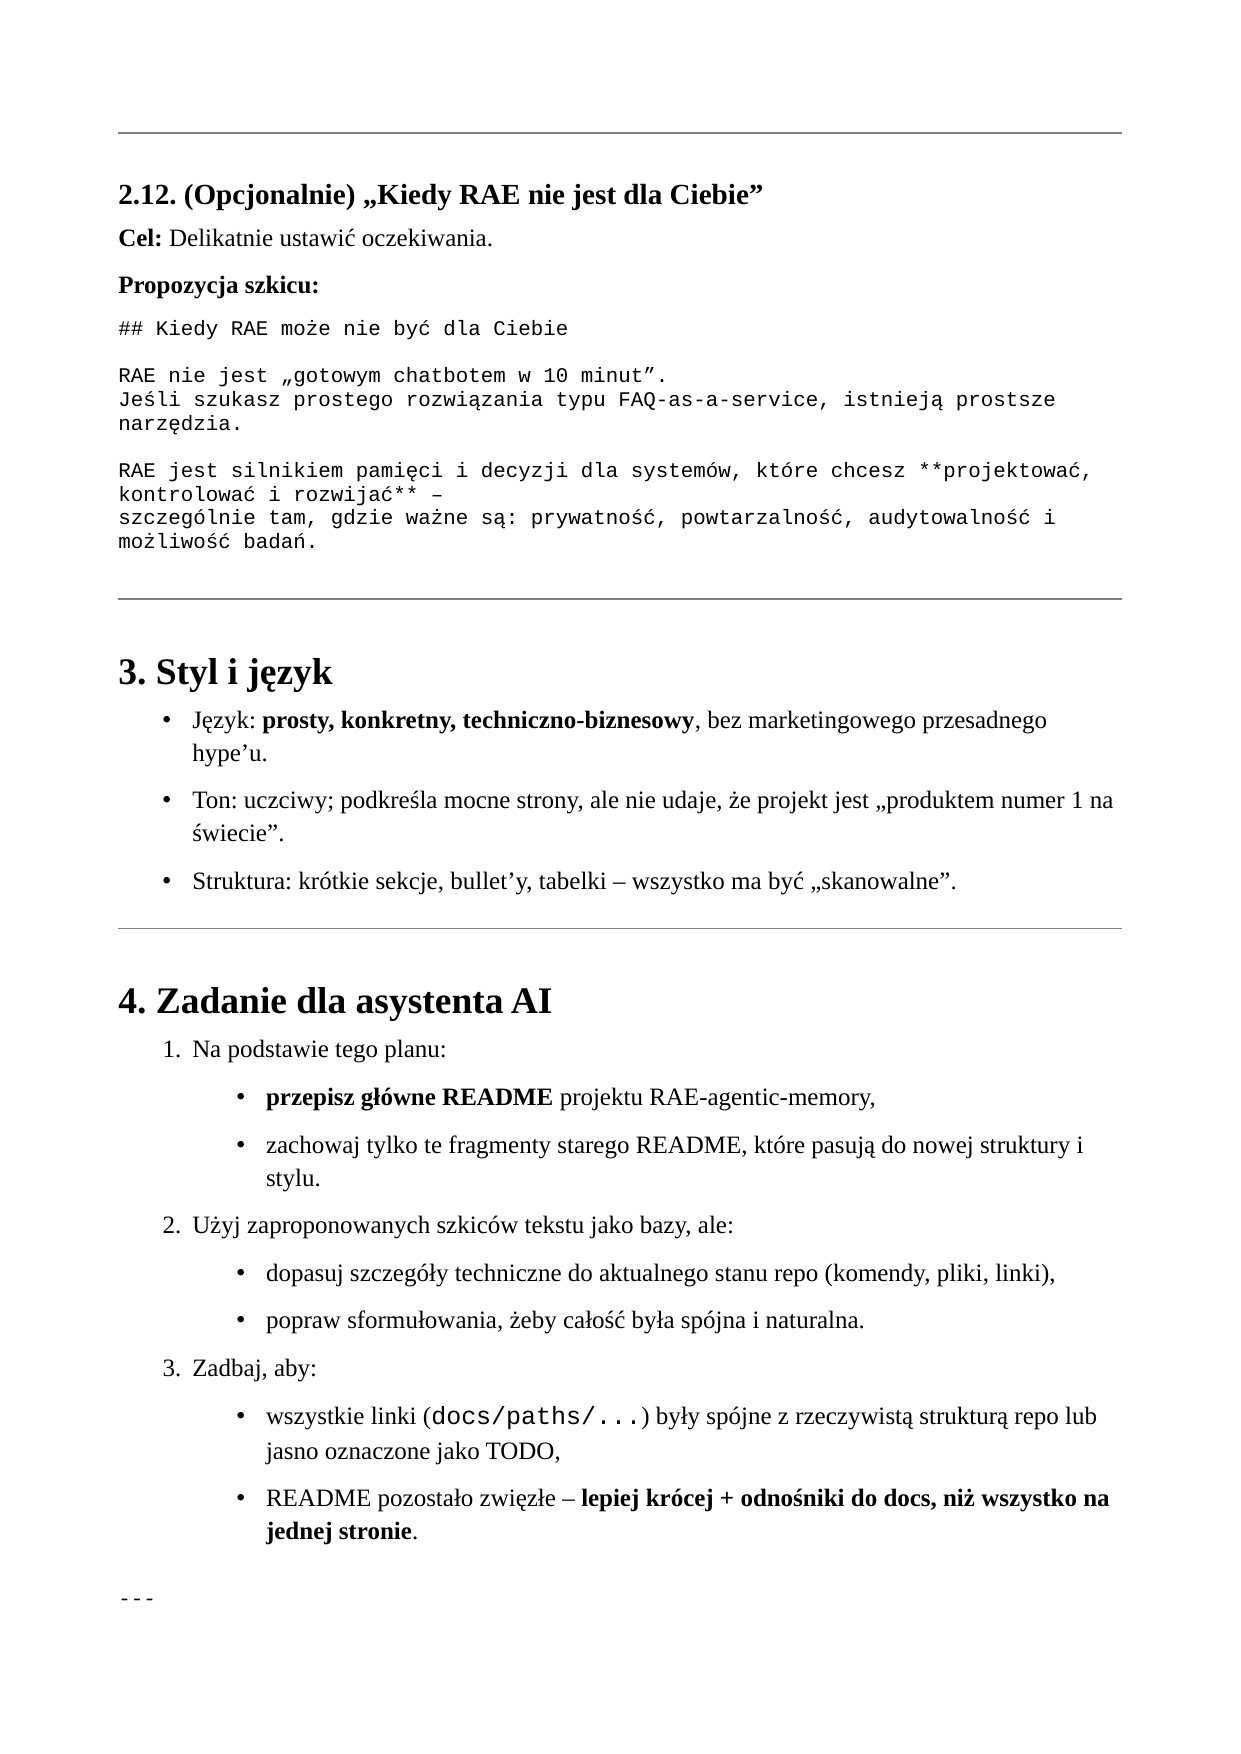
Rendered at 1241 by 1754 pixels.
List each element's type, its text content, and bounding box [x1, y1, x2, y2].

text RAE nie jest „gotowym chatbotem w 10 minut”. [118, 366, 1122, 389]
list dopasuj szczegóły techniczne do aktualnego stanu repo (komendy, pliki, linki), [236, 1258, 1122, 1287]
list zachowaj tylko te fragmenty starego README, które pasują do nowej struktury i stylu. [236, 1130, 1122, 1191]
text --- [118, 1588, 1122, 1611]
text RAE jest silnikiem pamięci i decyzji dla systemów, które chcesz **projektować, kontrolować i rozwijać** – [118, 460, 1122, 507]
list popraw sformułowania, żeby całość była spójna i naturalna. [236, 1306, 1122, 1334]
list Użyj zaproponowanych szkiców tekstu jako bazy, ale: [162, 1210, 1122, 1239]
text Cel: Delikatnie ustawić oczekiwania. [118, 223, 1122, 252]
list README pozostało zwięzłe – lepiej krócej + odnośniki do docs, niż wszystko na jednej stronie. [236, 1483, 1122, 1545]
list Struktura: krótkie sekcje, bullet’y, tabelki – wszystko ma być „skanowalne”. [162, 866, 1122, 895]
list Na podstawie tego planu: [162, 1034, 1122, 1063]
list Język: prosty, konkretny, techniczno-biznesowy, bez marketingowego przesadnego hype’u. [162, 705, 1122, 767]
subtitle 2.12. (Opcjonalnie) „Kiedy RAE nie jest dla Ciebie” [118, 177, 1122, 211]
list przepisz główne README projektu RAE-agentic-memory, [236, 1082, 1122, 1111]
text szczególnie tam, gdzie ważne są: prywatność, powtarzalność, audytowalność i możliwość badań. [118, 507, 1122, 555]
list wszystkie linki (docs/paths/...) były spójne z rzeczywistą strukturą repo lub jasno oznaczone jako TODO, [236, 1401, 1122, 1464]
subtitle 4. Zadanie dla asystenta AI [118, 979, 1122, 1022]
text Jeśli szukasz prostego rozwiązania typu FAQ-as-a-service, istnieją prostsze narzędzia. [118, 389, 1122, 436]
text Propozycja szkicu: [118, 271, 1122, 299]
subtitle 3. Styl i język [118, 649, 1122, 692]
list Ton: uczciwy; podkreśla mocne strony, ale nie udaje, że projekt jest „produktem numer 1 na świecie”. [162, 786, 1122, 847]
text ## Kiedy RAE może nie być dla Ciebie [118, 318, 1122, 342]
list Zadbaj, aby: [162, 1353, 1122, 1382]
